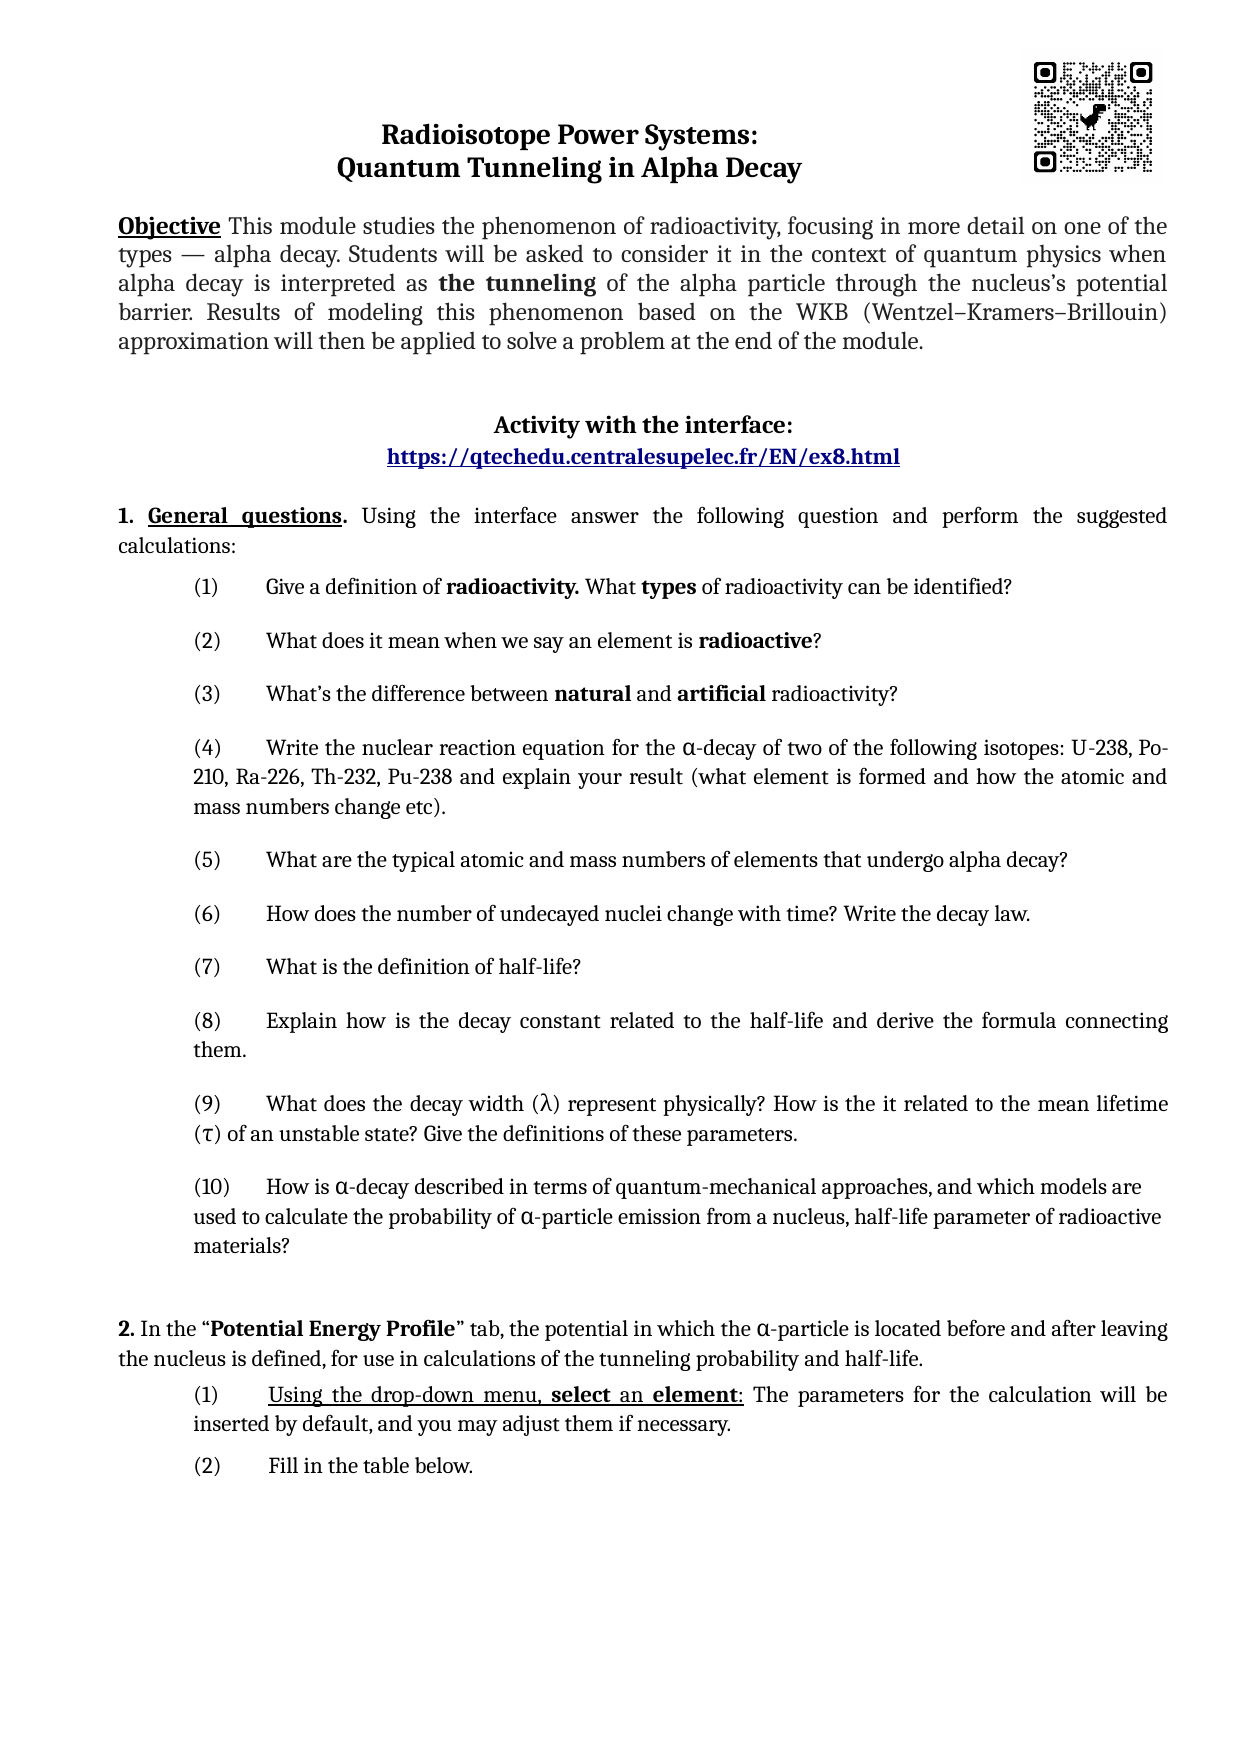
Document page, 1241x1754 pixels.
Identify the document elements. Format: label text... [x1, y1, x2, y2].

text Activity with the interface: [118, 410, 1169, 440]
list What are the typical atomic and mass numbers of elements that undergo alpha decay? [193, 844, 1169, 873]
list What is the definition of half-life? [193, 951, 1169, 980]
text Radioisotope Power Systems: [118, 118, 1021, 152]
list How does the number of undecayed nuclei change with time? Write the decay law. [193, 897, 1169, 927]
list What’s the difference between natural and artificial radioactivity? [193, 678, 1169, 707]
list What does the decay width (λ) represent physically? How is the it related to the mean lifetime (τ) of an unstable state? Give the definitions of these parameters. [193, 1087, 1169, 1147]
text Objective This module studies the phenomenon of radioactivity, focusing in more detail on one of the types — alpha decay. Students will be asked to consider it in the context of quantum physics when alpha decay is interpreted as the tunneling of the alpha particle through the nucleus’s potential barrier. Results of modeling this phenomenon based on the WKB (Wentzel–Kramers–Brillouin) approximation will then be applied to solve a problem at the end of the module. [118, 212, 1169, 355]
list Write the nuclear reaction equation for the α-decay of two of the following isotopes: U-238, Po-210, Ra-226, Th-232, Pu-238 and explain your result (what element is formed and how the atomic and mass numbers change etc). [193, 731, 1169, 820]
list How is α-decay described in terms of quantum-mechanical approaches, and which models are used to calculate the probability of α-particle emission from a nucleus, half-life parameter of radioactive materials? [193, 1170, 1169, 1259]
text 2. In the “Potential Energy Profile” tab, the potential in which the α-particle is located before and after leaving the nucleus is defined, for use in calculations of the tunneling probability and half-life. [118, 1313, 1169, 1372]
text https://qtechedu.centralesupelec.fr/EN/ex8.html [118, 440, 1169, 470]
picture [1021, 50, 1165, 184]
list Using the drop-down menu, select an element: The parameters for the calculation will be inserted by default, and you may adjust them if necessary. [193, 1378, 1169, 1438]
list Give a definition of radioactivity. What types of radioactivity can be identified? [193, 571, 1169, 600]
list What does it mean when we say an element is radioactive? [193, 624, 1169, 654]
text Quantum Tunneling in Alpha Decay [118, 152, 1169, 185]
list Explain how is the decay constant related to the half-life and derive the formula connecting them. [193, 1004, 1169, 1063]
list Fill in the table below. [193, 1449, 1169, 1479]
text 1. General questions. Using the interface answer the following question and perform the suggested calculations: [118, 499, 1169, 559]
